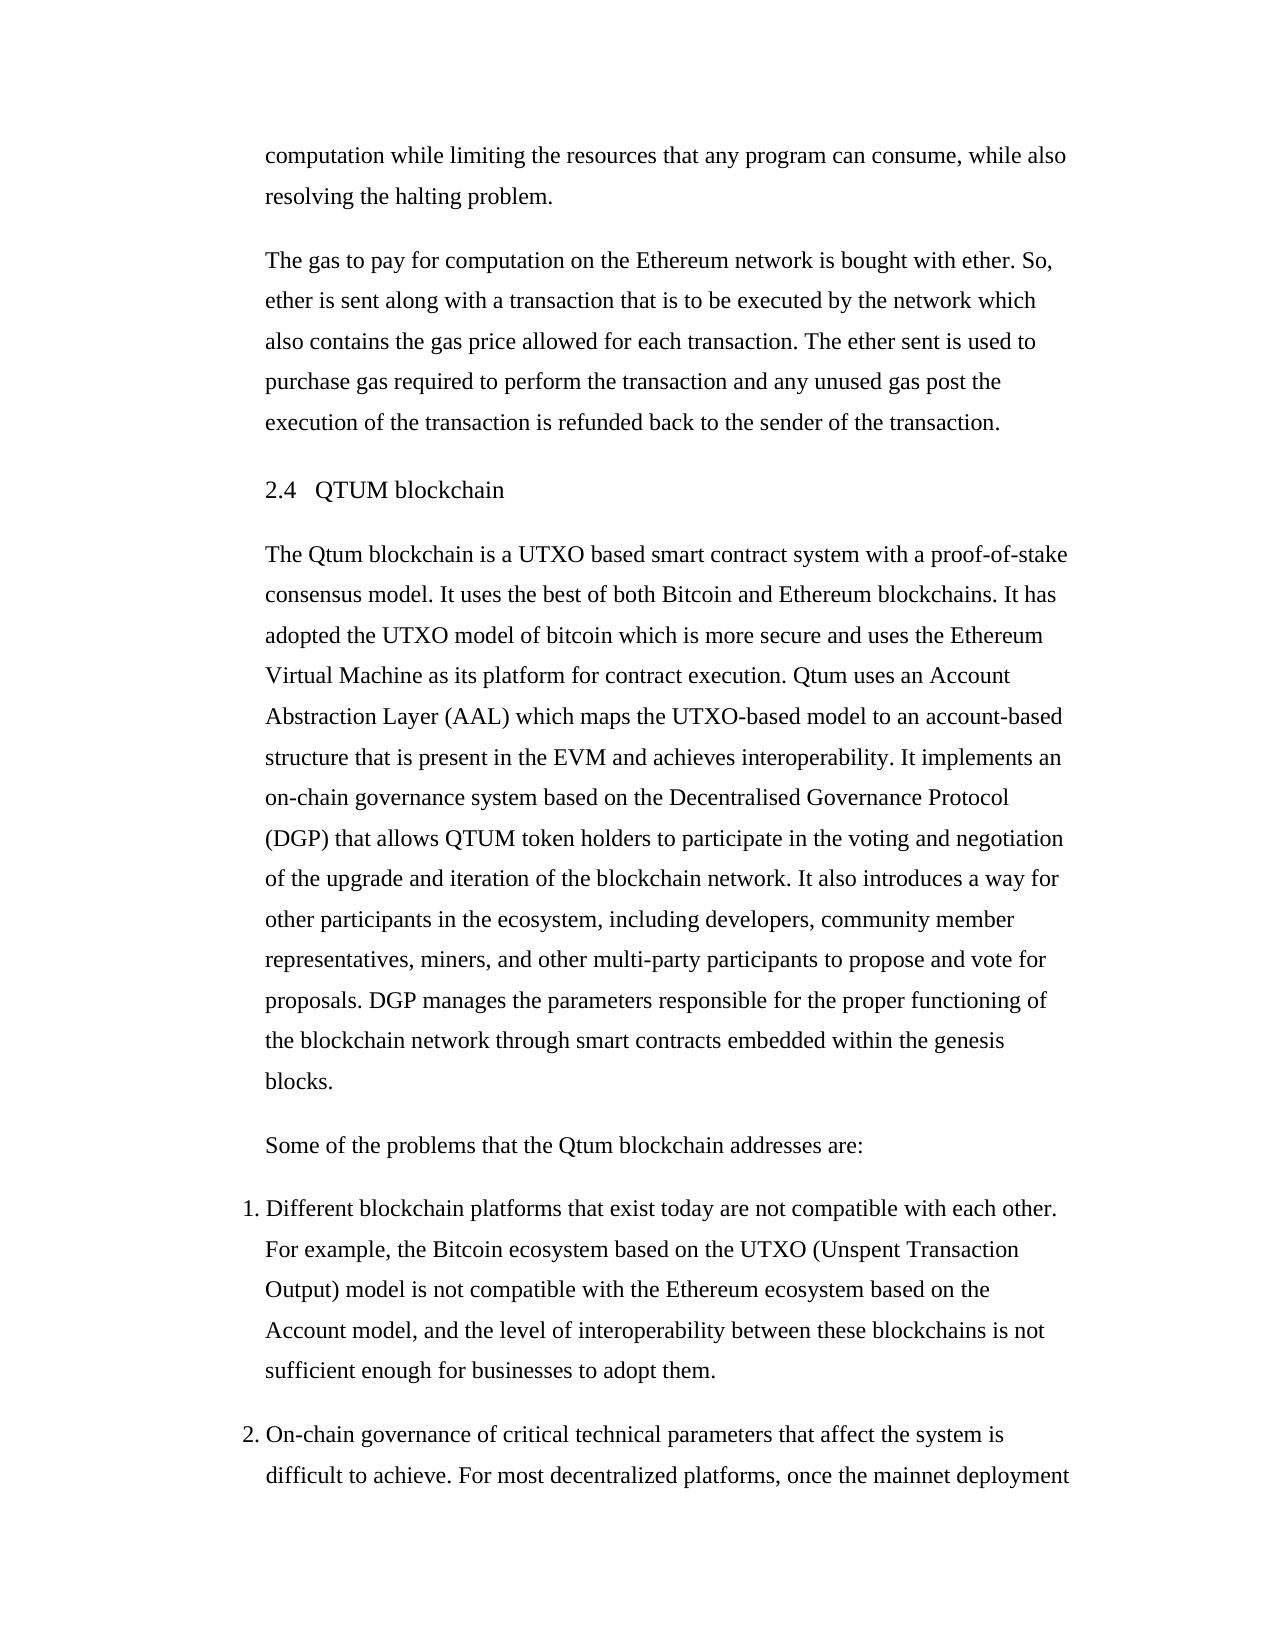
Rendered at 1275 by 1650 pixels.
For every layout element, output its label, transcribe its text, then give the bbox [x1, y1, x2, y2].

list On-chain governance of critical technical parameters that affect the system is difficult to achieve. For most decentralized platforms, once the mainnet deployment [242, 1420, 1078, 1488]
text For example, the Bitcoin ecosystem based on the UTXO (Unspent Transaction Output) model is not compatible with the Ethereum ecosystem based on the Account model, and the level of interoperability between these blockchains is not sufficient enough for businesses to adopt them. [265, 1235, 1078, 1384]
text Some of the problems that the Qtum blockchain addresses are: [265, 1131, 1078, 1158]
text The Qtum blockchain is a UTXO based smart contract system with a proof-of-stake consensus model. It uses the best of both Bitcoin and Ethereum blockchains. It has adopted the UTXO model of bitcoin which is more secure and uses the Ethereum Virtual Machine as its platform for contract execution. Qtum uses an Account Abstraction Layer (AAL) which maps the UTXO-based model to an account-based structure that is present in the EVM and achieves interoperability. It implements an on-chain governance system based on the Decentralised Governance Protocol (DGP) that allows QTUM token holders to participate in the voting and negotiation of the upgrade and iteration of the blockchain network. It also introduces a way for other participants in the ecosystem, including developers, community member representatives, miners, and other multi-party participants to propose and vote for proposals. DGP manages the parameters responsible for the proper functioning of the blockchain network through smart contracts embedded within the genesis blocks. [265, 540, 1078, 1094]
text The gas to pay for computation on the Ethereum network is bought with ether. So, ether is sent along with a transaction that is to be executed by the network which also contains the gas price allowed for each transaction. The ether sent is used to purchase gas required to perform the transaction and any unused gas post the execution of the transaction is refunded back to the sender of the transaction. [265, 246, 1078, 435]
text 2.4 QTUM blockchain [265, 475, 1126, 504]
text computation while limiting the resources that any program can consume, while also resolving the halting problem. [265, 141, 1078, 209]
list Different blockchain platforms that exist today are not compatible with each other. [242, 1194, 1078, 1222]
